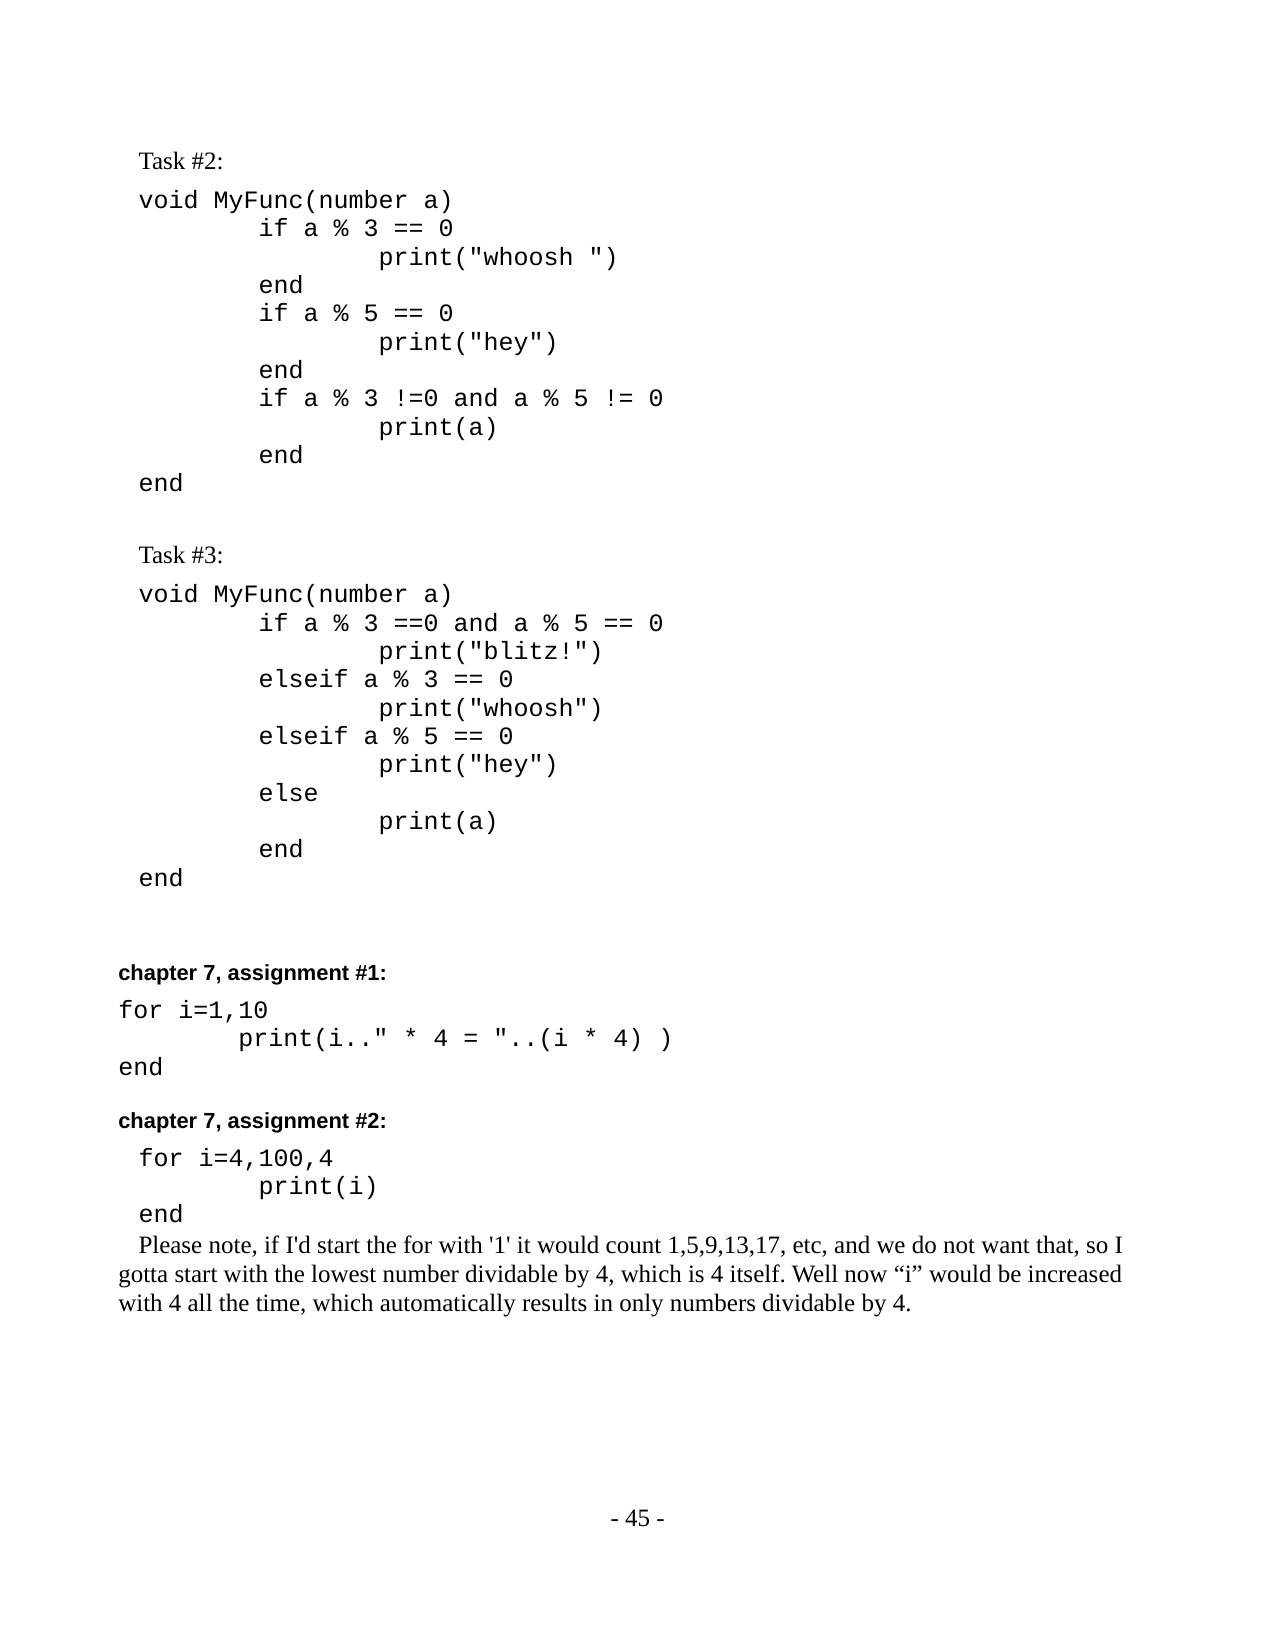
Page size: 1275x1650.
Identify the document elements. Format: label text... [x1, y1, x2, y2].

text elseif a % 5 == 0 [118, 723, 1157, 752]
text print(i.." * 4 = "..(i * 4) ) [118, 1026, 1157, 1054]
text else [118, 780, 1157, 808]
text print(a) [118, 414, 1157, 443]
text void MyFunc(number a) [118, 188, 1157, 216]
text end [118, 273, 1157, 301]
text print("blitz!") [118, 638, 1157, 667]
text for i=4,100,4 [118, 1145, 1157, 1173]
text end [118, 1054, 1157, 1082]
text end [118, 1202, 1157, 1230]
text if a % 5 == 0 [118, 301, 1157, 329]
text Task #3: [118, 541, 1157, 569]
text end [118, 358, 1157, 386]
text end [118, 865, 1157, 893]
text Please note, if I'd start the for with '1' it would count 1,5,9,13,17, etc, and we do not want that, so I gotta start with the lowest number dividable by 4, which is 4 itself. Well now “i” would be increased with 4 all the time, which automatically results in only numbers dividable by 4. [118, 1230, 1157, 1316]
text if a % 3 ==0 and a % 5 == 0 [118, 610, 1157, 638]
subtitle chapter 7, assignment #1: [118, 960, 1157, 985]
text if a % 3 == 0 [118, 216, 1157, 244]
text print("whoosh") [118, 695, 1157, 723]
text print("hey") [118, 752, 1157, 780]
text print("hey") [118, 329, 1157, 358]
subtitle chapter 7, assignment #2: [118, 1107, 1157, 1133]
text void MyFunc(number a) [118, 582, 1157, 610]
text print(a) [118, 808, 1157, 837]
text end [118, 471, 1157, 499]
text end [118, 837, 1157, 865]
text end [118, 443, 1157, 471]
text if a % 3 !=0 and a % 5 != 0 [118, 386, 1157, 414]
text print(i) [118, 1173, 1157, 1202]
text print("whoosh ") [118, 244, 1157, 273]
text Task #2: [118, 146, 1157, 175]
text for i=1,10 [118, 997, 1157, 1026]
text elseif a % 3 == 0 [118, 667, 1157, 695]
